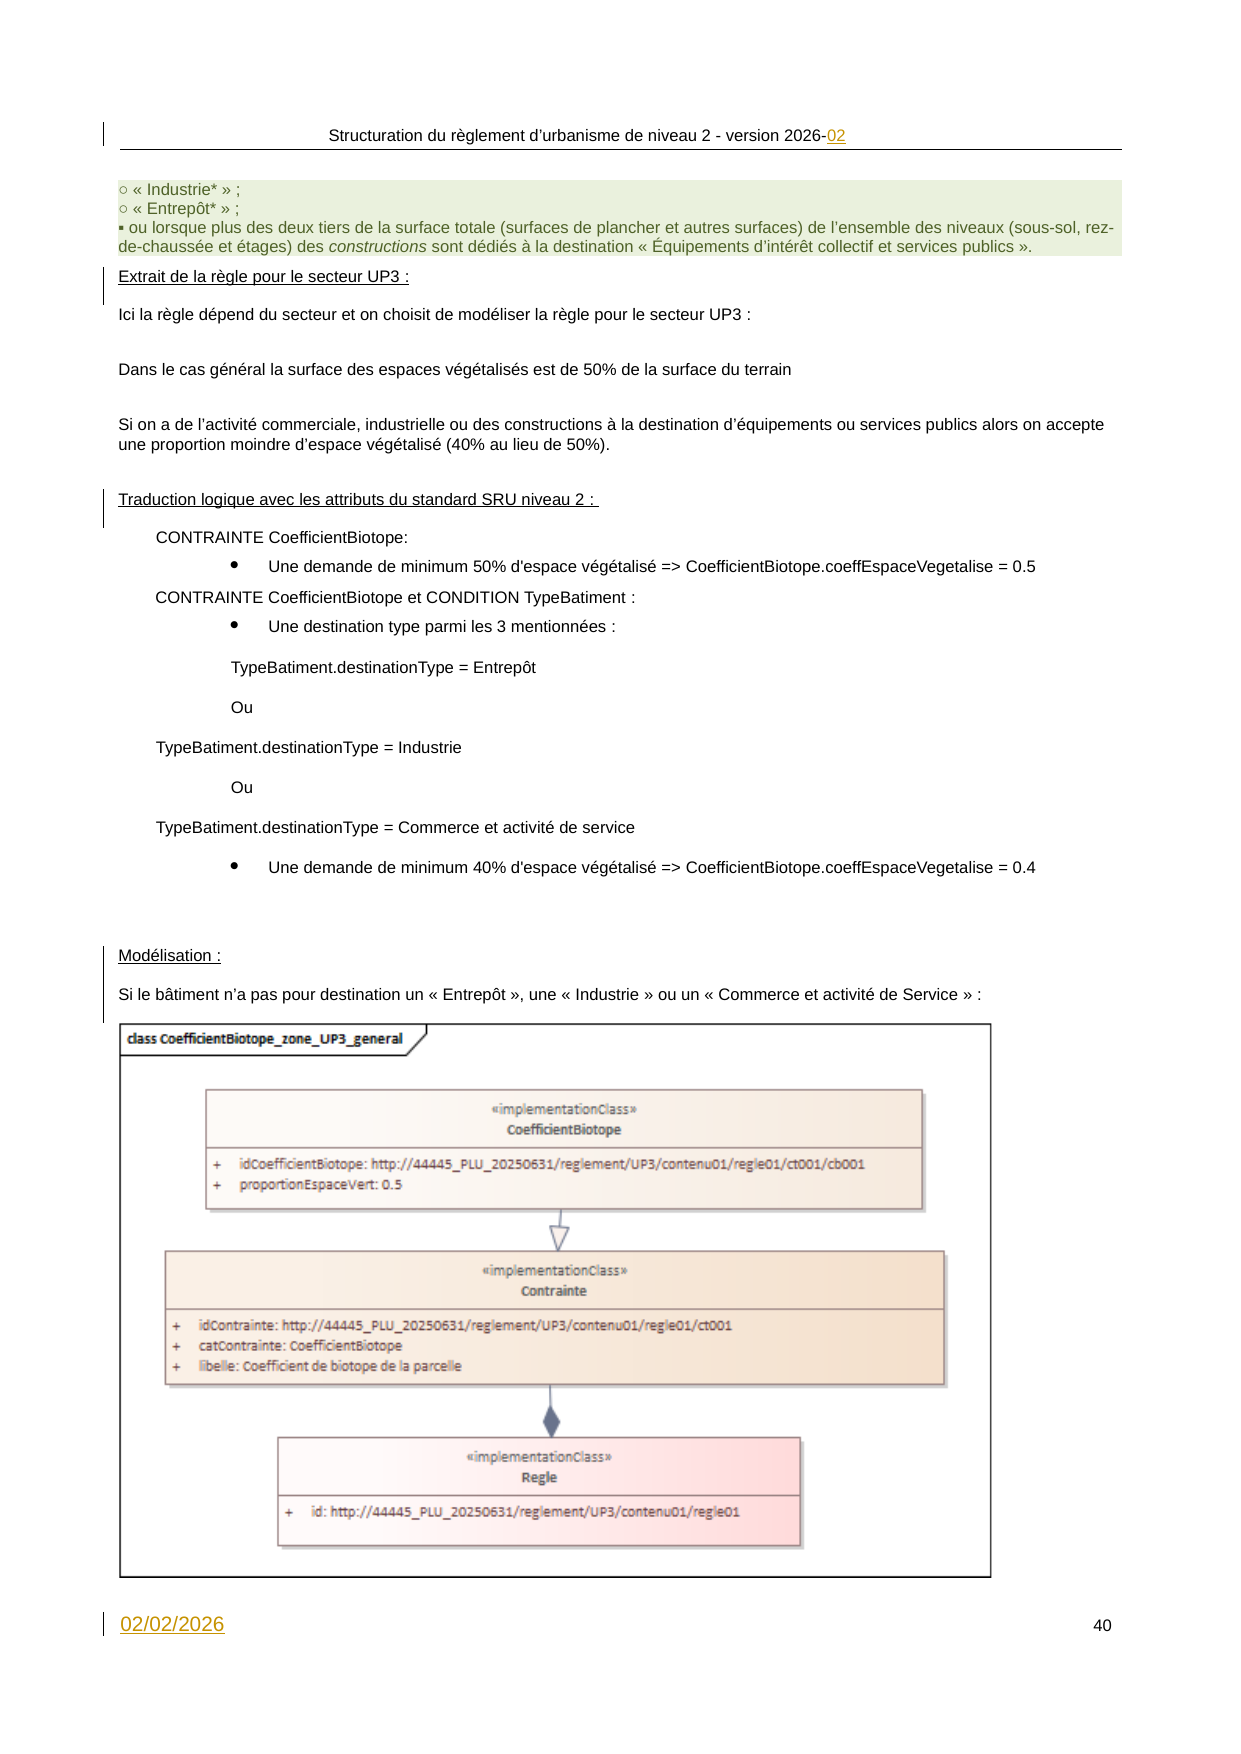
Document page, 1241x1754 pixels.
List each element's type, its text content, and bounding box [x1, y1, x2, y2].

text Ou [231, 778, 1122, 797]
text Extrait de la règle pour le secteur UP3 : [118, 267, 1122, 286]
list TypeBatiment.destinationType = Commerce et activité de service [118, 818, 1122, 837]
text CONTRAINTE CoefficientBiotope et CONDITION TypeBatiment : [118, 588, 1122, 607]
text Si le bâtiment n’a pas pour destination un « Entrepôt », une « Industrie » ou un « Commerce et activité de Service » : [118, 984, 1122, 1004]
text TypeBatiment.destinationType = Entrepôt [231, 658, 1122, 677]
text CONTRAINTE CoefficientBiotope: [156, 528, 1122, 547]
picture [118, 1022, 992, 1578]
text Dans le cas général la surface des espaces végétalisés est de 50% de la surface du terrain [118, 360, 1122, 379]
text Ou [231, 698, 1122, 717]
list Une demande de minimum 40% d'espace végétalisé => CoefficientBiotope.coeffEspaceVegetalise = 0.4 [231, 858, 1122, 878]
text Modélisation : [118, 946, 1122, 965]
list TypeBatiment.destinationType = Industrie [118, 738, 1122, 757]
list Une demande de minimum 50% d'espace végétalisé => CoefficientBiotope.coeffEspaceVegetalise = 0.5 [231, 557, 1122, 577]
text Si on a de l’activité commerciale, industrielle ou des constructions à la destination d’équipements ou services publics alors on accepte une proportion moindre d’espace végétalisé (40% au lieu de 50%). [118, 415, 1122, 453]
list Une destination type parmi les 3 mentionnées : [231, 617, 1122, 637]
text Traduction logique avec les attributs du standard SRU niveau 2 : [118, 489, 1122, 508]
text ○ « Industrie* » ; ○ « Entrepôt* » ; ▪ ou lorsque plus des deux tiers de la surface totale (surfaces de plancher et autres surfaces) de l’ensemble des niveaux (sous-sol, rez-de-chaussée et étages) des constructions sont dédiés à la destination « Équipements d’intérêt collectif et services publics ». [118, 180, 1122, 256]
text Ici la règle dépend du secteur et on choisit de modéliser la règle pour le secteur UP3 : [118, 305, 1122, 324]
